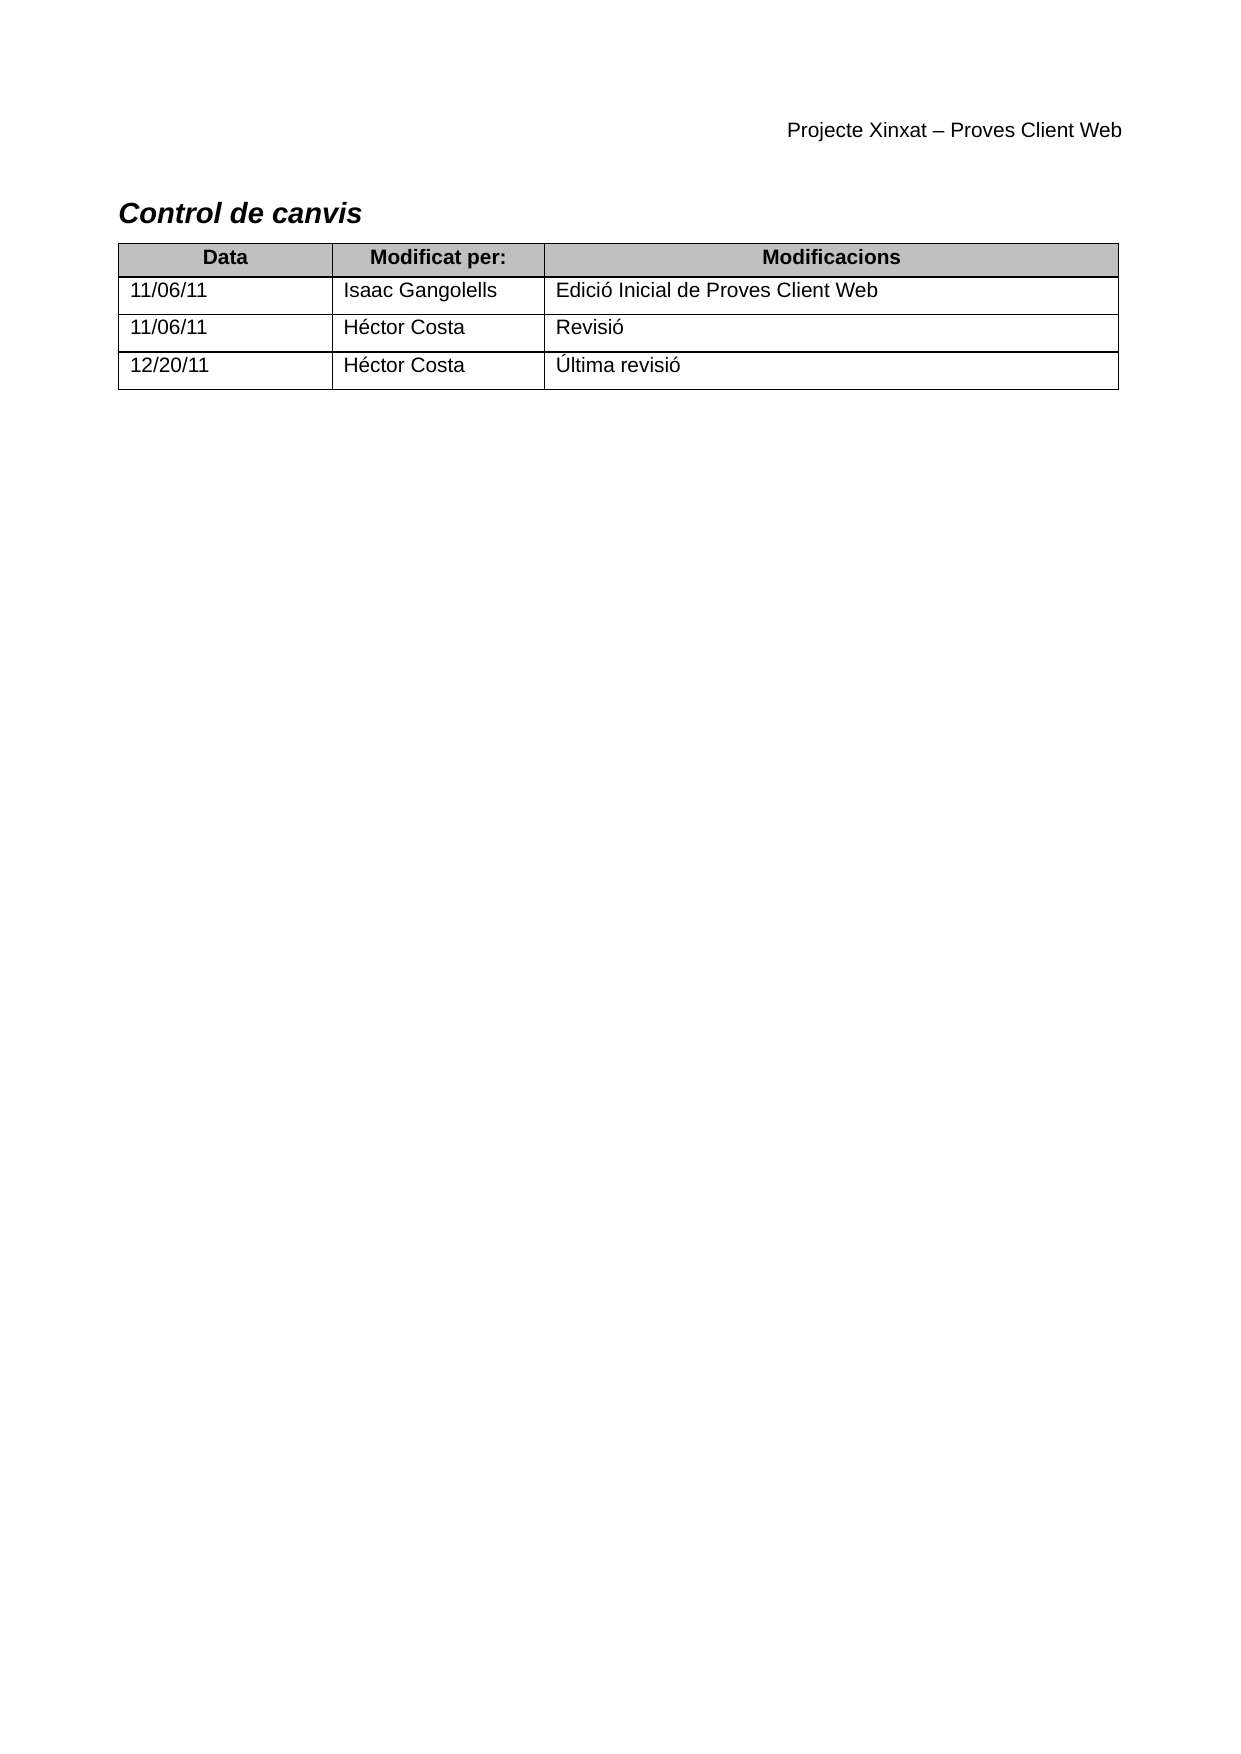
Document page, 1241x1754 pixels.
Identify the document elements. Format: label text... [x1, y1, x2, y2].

table_cell 06/11/11 [119, 315, 332, 351]
table_header Data [119, 244, 332, 276]
table_cell 20/12/11 [119, 353, 332, 389]
table_cell Isaac Gangolells [333, 278, 544, 314]
subtitle Control de canvis [118, 197, 1122, 230]
table_cell Héctor Costa [333, 315, 544, 351]
table_cell Última revisió [545, 353, 1118, 389]
table_header Modificacions [545, 244, 1118, 276]
table_header Modificat per: [333, 244, 544, 276]
table_cell Edició Inicial de Proves Client Web [545, 278, 1118, 314]
table_cell Revisió [545, 315, 1118, 351]
table_cell 06/11/11 [119, 278, 332, 314]
table_cell Héctor Costa [333, 353, 544, 389]
